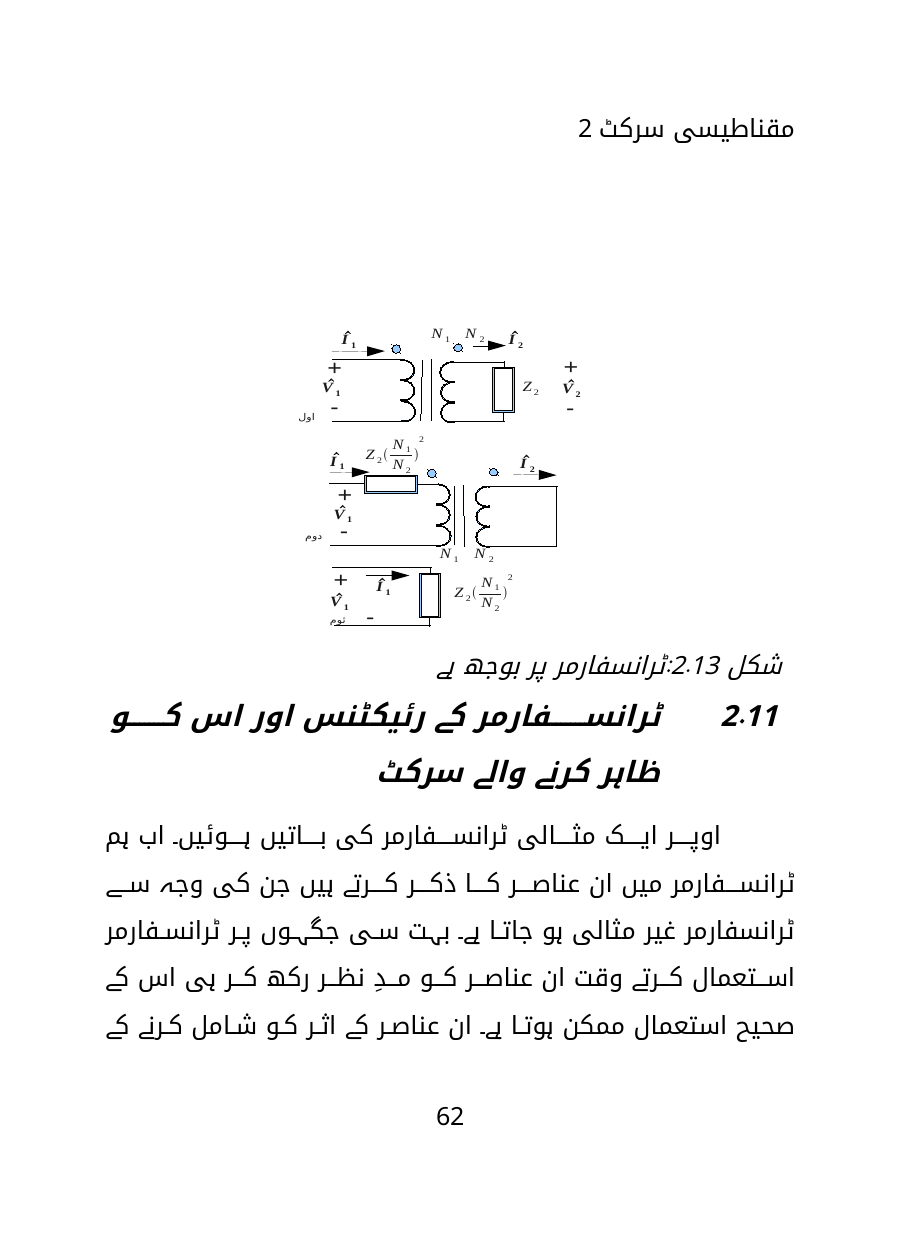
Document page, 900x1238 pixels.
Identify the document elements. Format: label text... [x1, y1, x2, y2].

subtitle ٹرانسفارمر کے رئیکٹنس اور اس کو ظاہر کرنے والے سرکٹ [105, 301, 720, 800]
text شکل 2.13:ٹرانسفارمر پر بوجھ ہے [118, 279, 782, 689]
text اوپر ایک مثالی ٹرانسفارمر کی باتیں ہوئیں۔ اب ہم ٹرانسفارمر میں ان عناصر کا ذکر کرتے ہیں جن کی وجہ سے ٹرانسفارمر غیر مثالی ہو جاتا ہے۔ بہت سی جگہوں پر ٹرانسفارمر استعمال کرتے وقت ان عناصر کو مدِ نظر رکھ کر ہی اس کے صحیح استعمال ممکن ہوتا ہے۔ ان عناصر کے اثر کو شامل کرنے کے لئے ہم ٹرانسفارمر کا سرکٹ بناتے ہیں جو ان عناصر کے اثروں کو دکھلاتے ہیں۔ [105, 812, 795, 1049]
